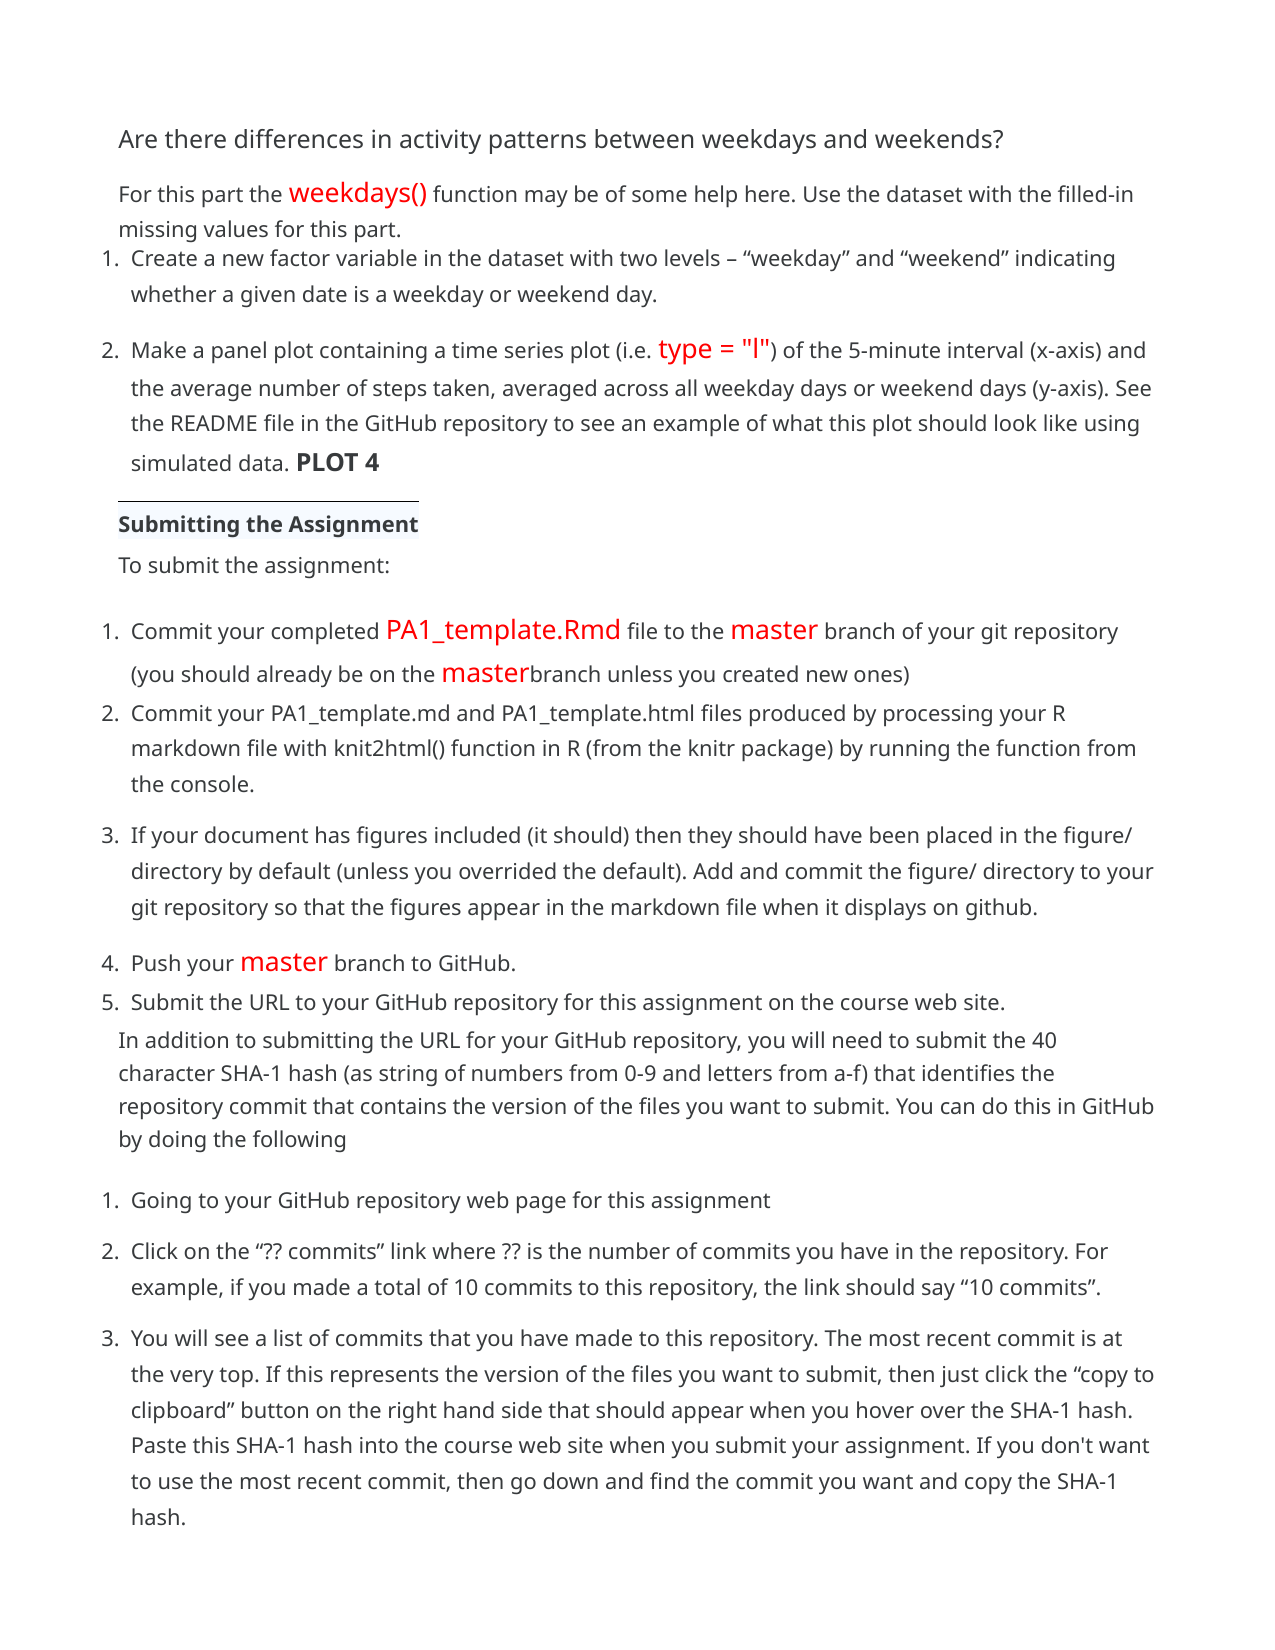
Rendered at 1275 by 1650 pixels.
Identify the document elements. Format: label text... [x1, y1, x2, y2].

text To submit the assignment: [118, 547, 1157, 579]
list Going to your GitHub repository web page for this assignment [118, 1185, 1157, 1214]
text Submitting the Assignment [118, 501, 1157, 539]
list Push your master branch to GitHub. [118, 943, 1157, 979]
list If your document has figures included (it should) then they should have been placed in the figure/ directory by default (unless you overrided the default). Add and commit the figure/ directory to your git repository so that the figures appear in the markdown file when it displays on github. [118, 820, 1157, 922]
subtitle Are there differences in activity patterns between weekdays and weekends? [118, 118, 1157, 156]
list Commit your completed PA1_template.Rmd file to the master branch of your git repository (you should already be on the masterbranch unless you created new ones) [118, 611, 1157, 690]
list Make a panel plot containing a time series plot (i.e. type = "l") of the 5-minute interval (x-axis) and the average number of steps taken, averaged across all weekday days or weekend days (y-axis). See the README file in the GitHub repository to see an example of what this plot should look like using simulated data. PLOT 4 [118, 330, 1157, 479]
list You will see a list of commits that you have made to this repository. The most recent commit is at the very top. If this represents the version of the files you want to submit, then just click the “copy to clipboard” button on the right hand side that should appear when you hover over the SHA-1 hash. Paste this SHA-1 hash into the course web site when you submit your assignment. If you don't want to use the most recent commit, then go down and find the commit you want and copy the SHA-1 hash. [118, 1323, 1157, 1532]
text For this part the weekdays() function may be of some help here. Use the dataset with the filled-in missing values for this part. [118, 174, 1157, 243]
list Create a new factor variable in the dataset with two levels – “weekday” and “weekend” indicating whether a given date is a weekday or weekend day. [118, 243, 1157, 309]
text In addition to submitting the URL for your GitHub repository, you will need to submit the 40 character SHA-1 hash (as string of numbers from 0-9 and letters from a-f) that identifies the repository commit that contains the version of the files you want to submit. You can do this in GitHub by doing the following [118, 1022, 1157, 1153]
list Click on the “?? commits” link where ?? is the number of commits you have in the repository. For example, if you made a total of 10 commits to this repository, the link should say “10 commits”. [118, 1236, 1157, 1302]
list Submit the URL to your GitHub repository for this assignment on the course web site. [118, 986, 1157, 1016]
list Commit your PA1_template.md and PA1_template.html files produced by processing your R markdown file with knit2html() function in R (from the knitr package) by running the function from the console. [118, 697, 1157, 799]
